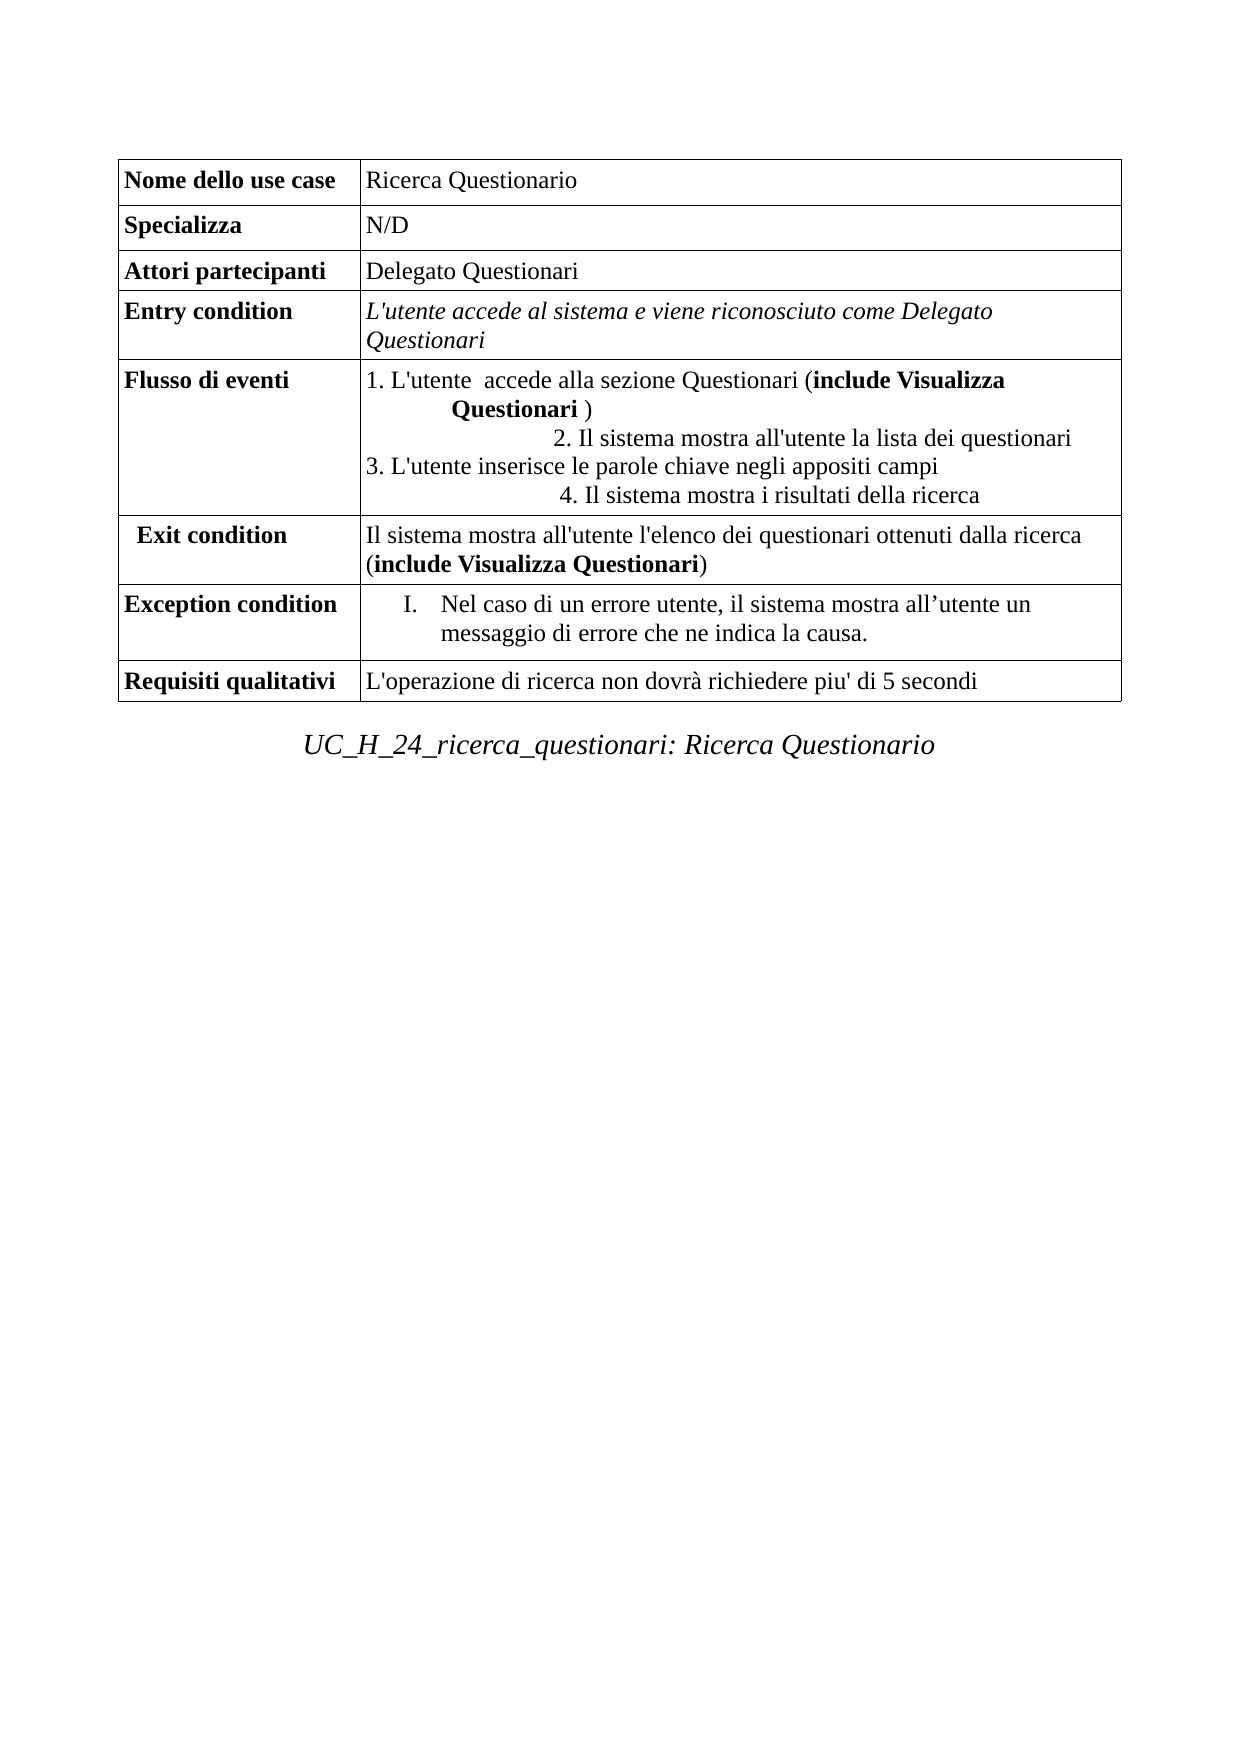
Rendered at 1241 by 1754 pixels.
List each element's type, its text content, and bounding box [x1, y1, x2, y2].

table_cell Exit condition [119, 516, 360, 584]
text UC_H_24_ricerca_questionari: Ricerca Questionario [118, 727, 1122, 761]
table_cell L'operazione di ricerca non dovrà richiedere piu' di 5 secondi [361, 661, 1121, 701]
table_cell Flusso di eventi [119, 360, 360, 515]
table_cell Delegato Questionari [361, 251, 1121, 290]
table_cell Requisiti qualitativi [119, 661, 360, 701]
table_header Nome dello use case [119, 160, 360, 205]
table_cell Entry condition [119, 291, 360, 359]
table_cell L'utente accede alla sezione Questionari (include Visualizza Questionari ) 2. Il sistema mostra all'utente la lista dei questionari 3. L'utente inserisce le parole chiave negli appositi campi 4. Il sistema mostra i risultati della ricerca [361, 360, 1121, 515]
table_cell L'utente accede al sistema e viene riconosciuto come Delegato Questionari [361, 291, 1121, 359]
table_header Ricerca Questionario [361, 160, 1121, 205]
table_cell Attori partecipanti [119, 251, 360, 290]
table_cell Il sistema mostra all'utente l'elenco dei questionari ottenuti dalla ricerca (include Visualizza Questionari) [361, 516, 1121, 584]
table_cell N/D [361, 206, 1121, 250]
table_cell Nel caso di un errore utente, il sistema mostra all’utente un messaggio di errore che ne indica la causa. [361, 585, 1121, 660]
table_cell Specializza [119, 206, 360, 250]
table_cell Exception condition [119, 585, 360, 660]
